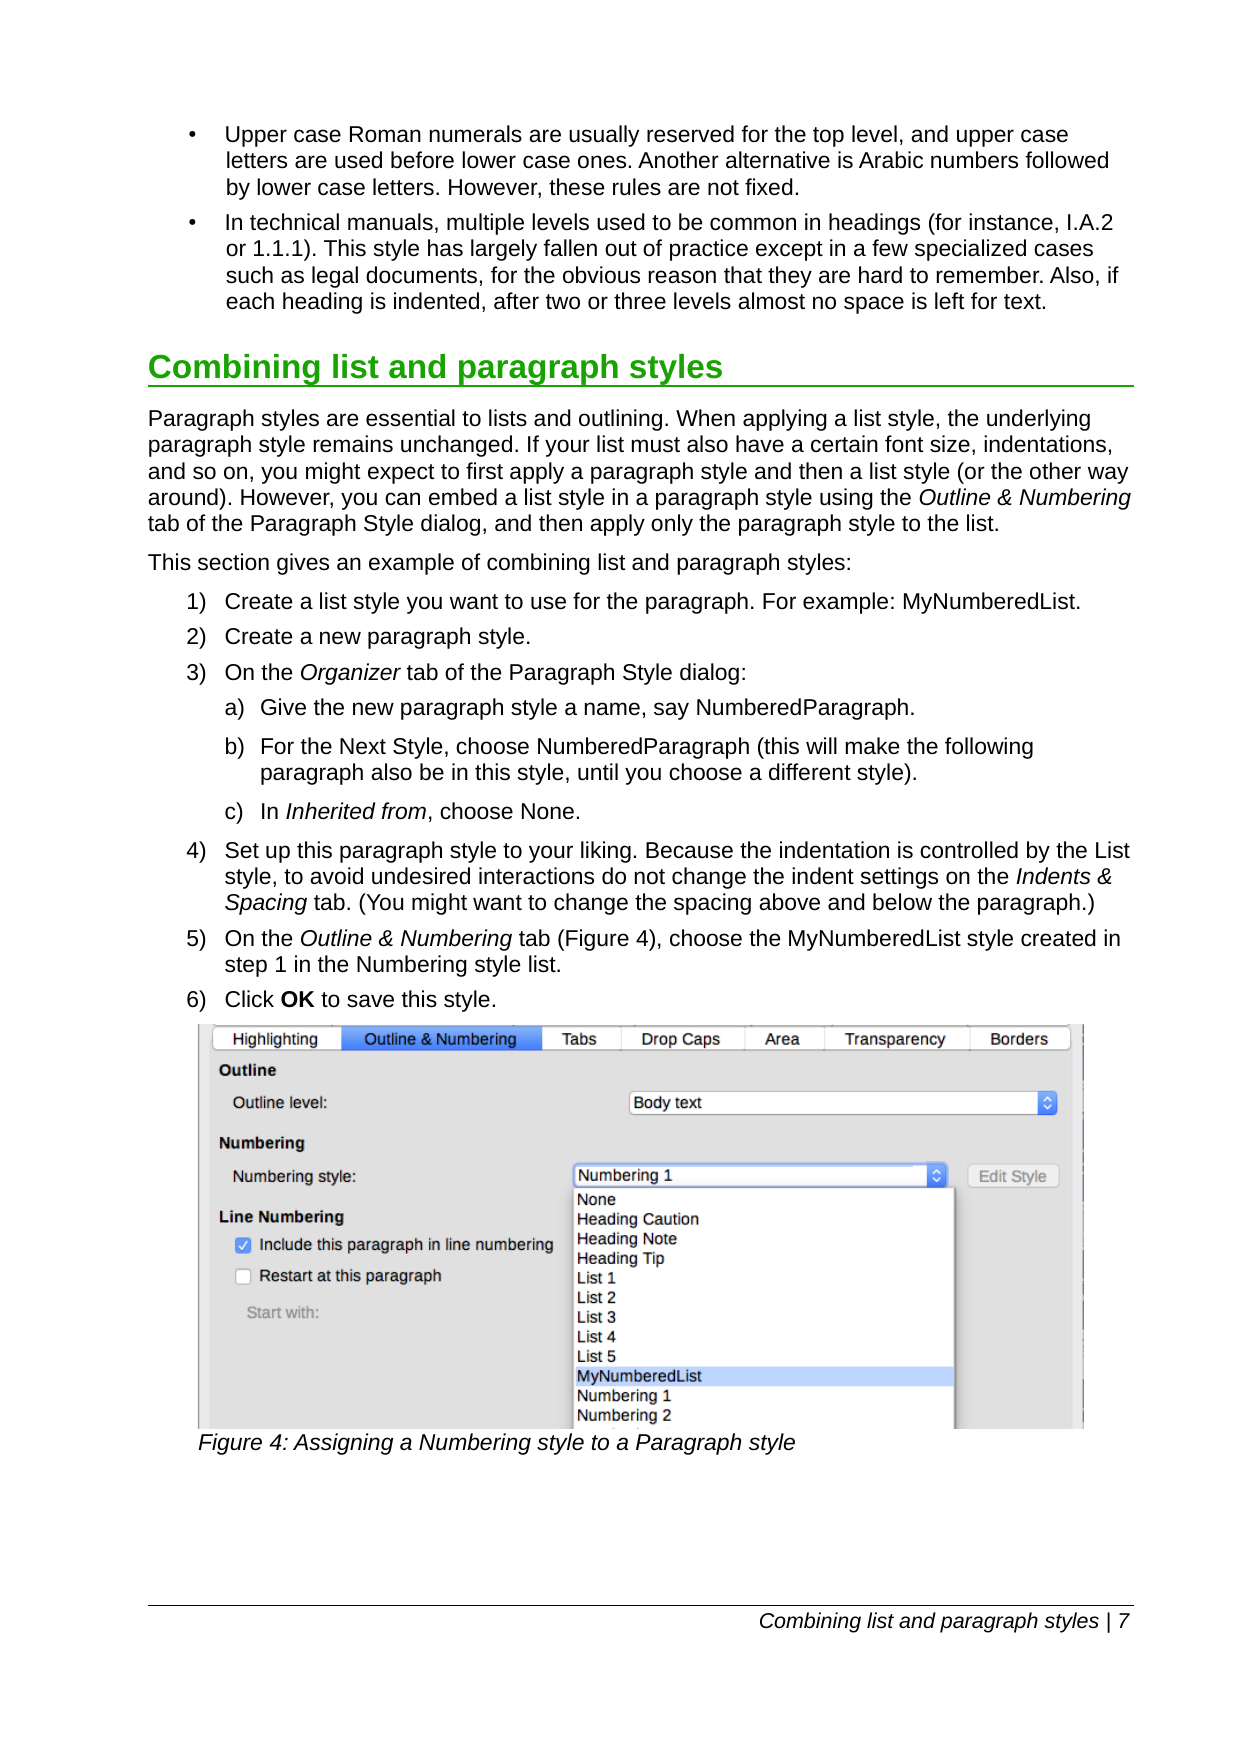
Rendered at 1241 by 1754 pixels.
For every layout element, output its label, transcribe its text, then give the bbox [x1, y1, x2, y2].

list In Inherited from, choose None. [224, 798, 1134, 824]
list Click OK to save this style. [207, 986, 1134, 1012]
picture [197, 1024, 1084, 1429]
list In technical manuals, multiple levels used to be common in headings (for instance, I.A.2 or 1.1.1). This style has largely fallen out of practice except in a few specialized cases such as legal documents, for the obvious reason that they are hard to remember. Also, if each heading is indented, after two or three levels almost no space is left for text. [185, 206, 1134, 317]
list This section gives an example of combining list and paragraph styles: [148, 549, 1134, 576]
text Figure 4: Assigning a Numbering style to a Paragraph style [198, 1429, 1084, 1455]
list On the Organizer tab of the Paragraph Style dialog: [207, 658, 1134, 685]
list Upper case Roman numerals are usually reserved for the top level, and upper case letters are used before lower case ones. Another alternative is Arabic numbers followed by lower case letters. However, these rules are not fixed. [185, 118, 1134, 200]
list On the Outline & Numbering tab (Figure 4), choose the MyNumberedList style created in step 1 in the Numbering style list. [207, 924, 1134, 977]
list For the Next Style, choose NumberedParagraph (this will make the following paragraph also be in this style, until you choose a different style). [224, 733, 1134, 785]
list Create a new paragraph style. [207, 623, 1134, 650]
text Paragraph styles are essential to lists and outlining. When applying a list style, the underlying paragraph style remains unchanged. If your list must also have a certain font size, indentations, and so on, you might expect to first apply a paragraph style and then a list style (or the other way around). However, you can embed a list style in a paragraph style using the Outline & Numbering tab of the Paragraph Style dialog, and then apply only the paragraph style to the list. [148, 405, 1134, 537]
list Give the new paragraph style a name, say NumberedParagraph. [224, 694, 1134, 720]
list Set up this paragraph style to your liking. Because the indentation is controlled by the List style, to avoid undesired interactions do not change the indent settings on the Indents & Spacing tab. (You might want to change the spacing above and below the paragraph.) [207, 837, 1134, 916]
subtitle Combining list and paragraph styles [148, 347, 1134, 385]
list Create a list style you want to use for the paragraph. For example: MyNumberedList. [207, 588, 1134, 614]
